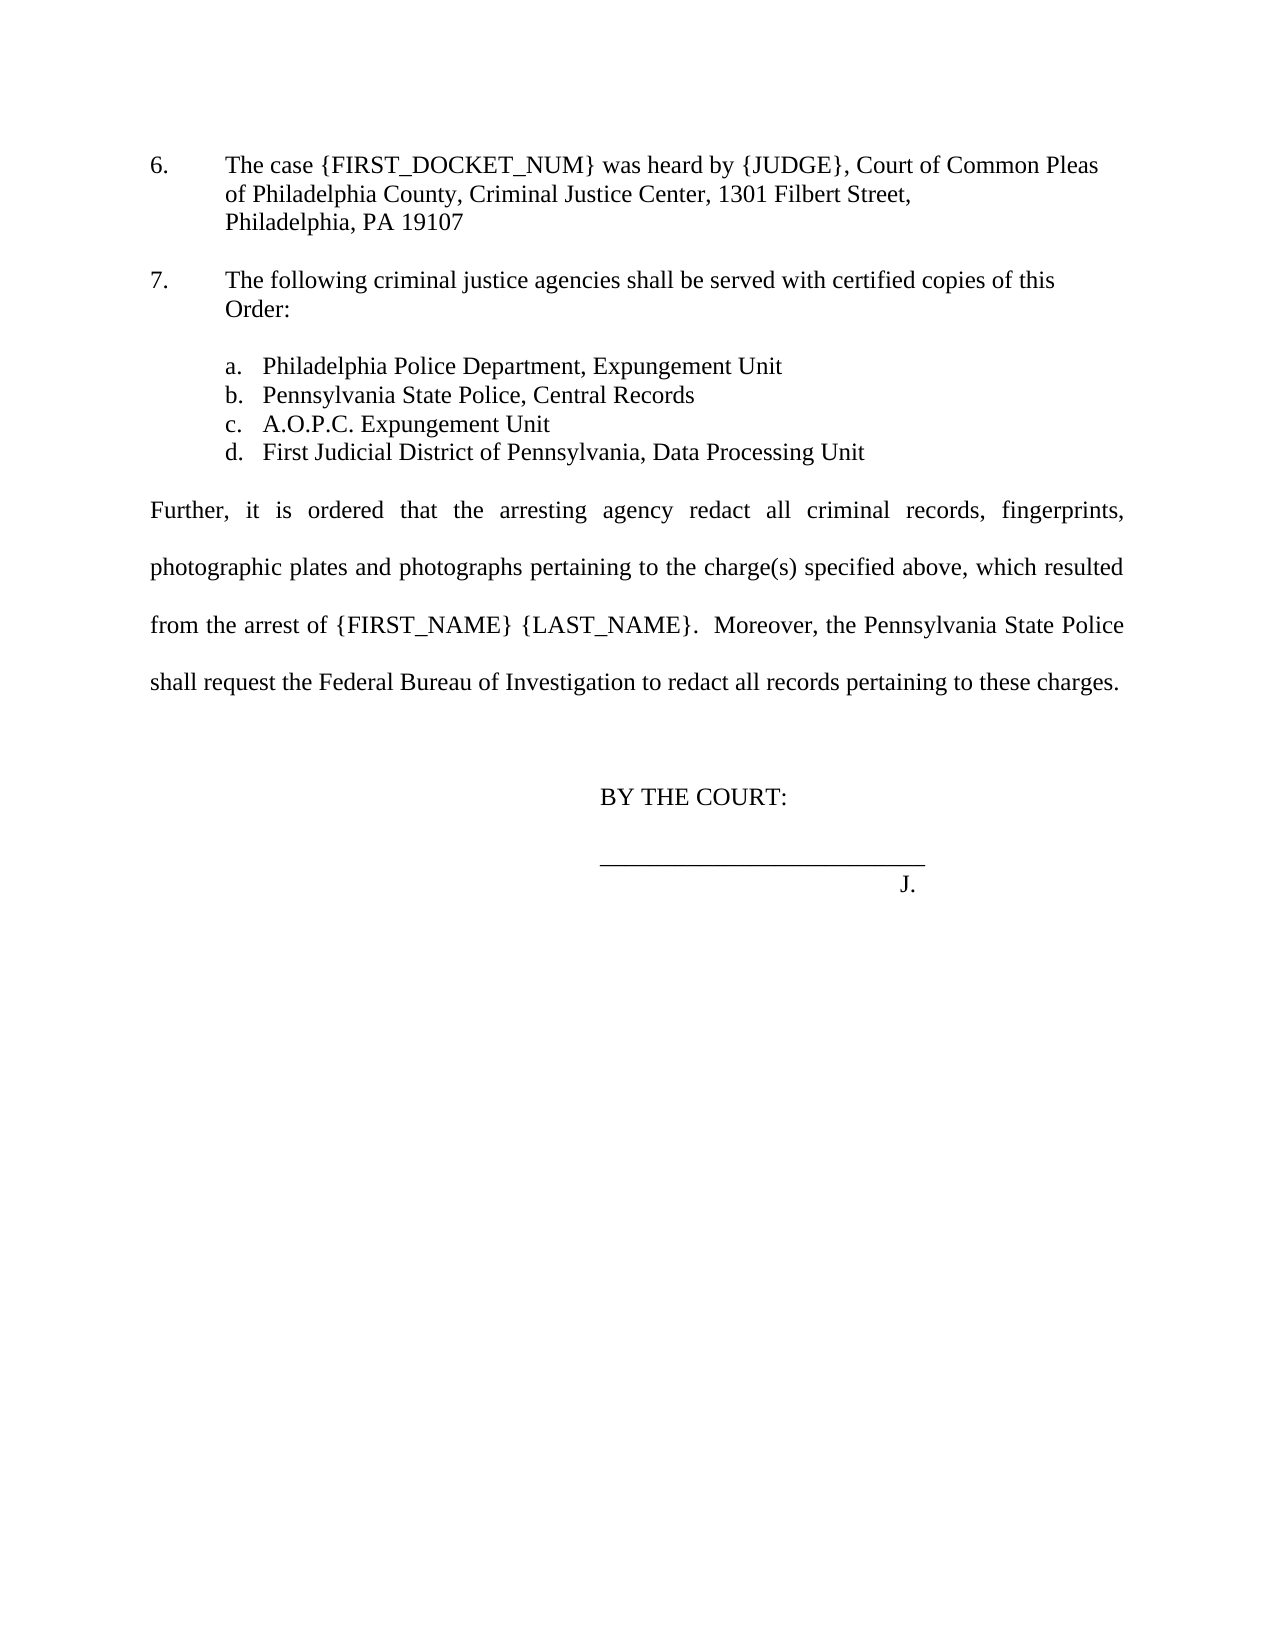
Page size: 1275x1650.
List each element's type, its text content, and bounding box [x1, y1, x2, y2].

list Philadelphia Police Department, Expungement Unit [225, 351, 1125, 380]
list Pennsylvania State Police, Central Records [225, 380, 1125, 409]
list A.O.P.C. Expungement Unit [225, 409, 1125, 437]
list The following criminal justice agencies shall be served with certified copies of this Order: [150, 265, 1125, 322]
text __________________________ [150, 840, 1125, 869]
list The case {FIRST_DOCKET_NUM} was heard by {JUDGE}, Court of Common Pleas of Philadelphia County, Criminal Justice Center, 1301 Filbert Street, Philadelphia, PA 19107 [150, 150, 1125, 236]
list First Judicial District of Pennsylvania, Data Processing Unit [225, 437, 1125, 466]
text Further, it is ordered that the arresting agency redact all criminal records, fingerprints, photographic plates and photographs pertaining to the charge(s) specified above, which resulted from the arrest of {FIRST_NAME} {LAST_NAME}. Moreover, the Pennsylvania State Police shall request the Federal Bureau of Investigation to redact all records pertaining to these charges. [150, 495, 1125, 696]
text BY THE COURT: [150, 782, 1125, 811]
text J. [150, 869, 1125, 897]
